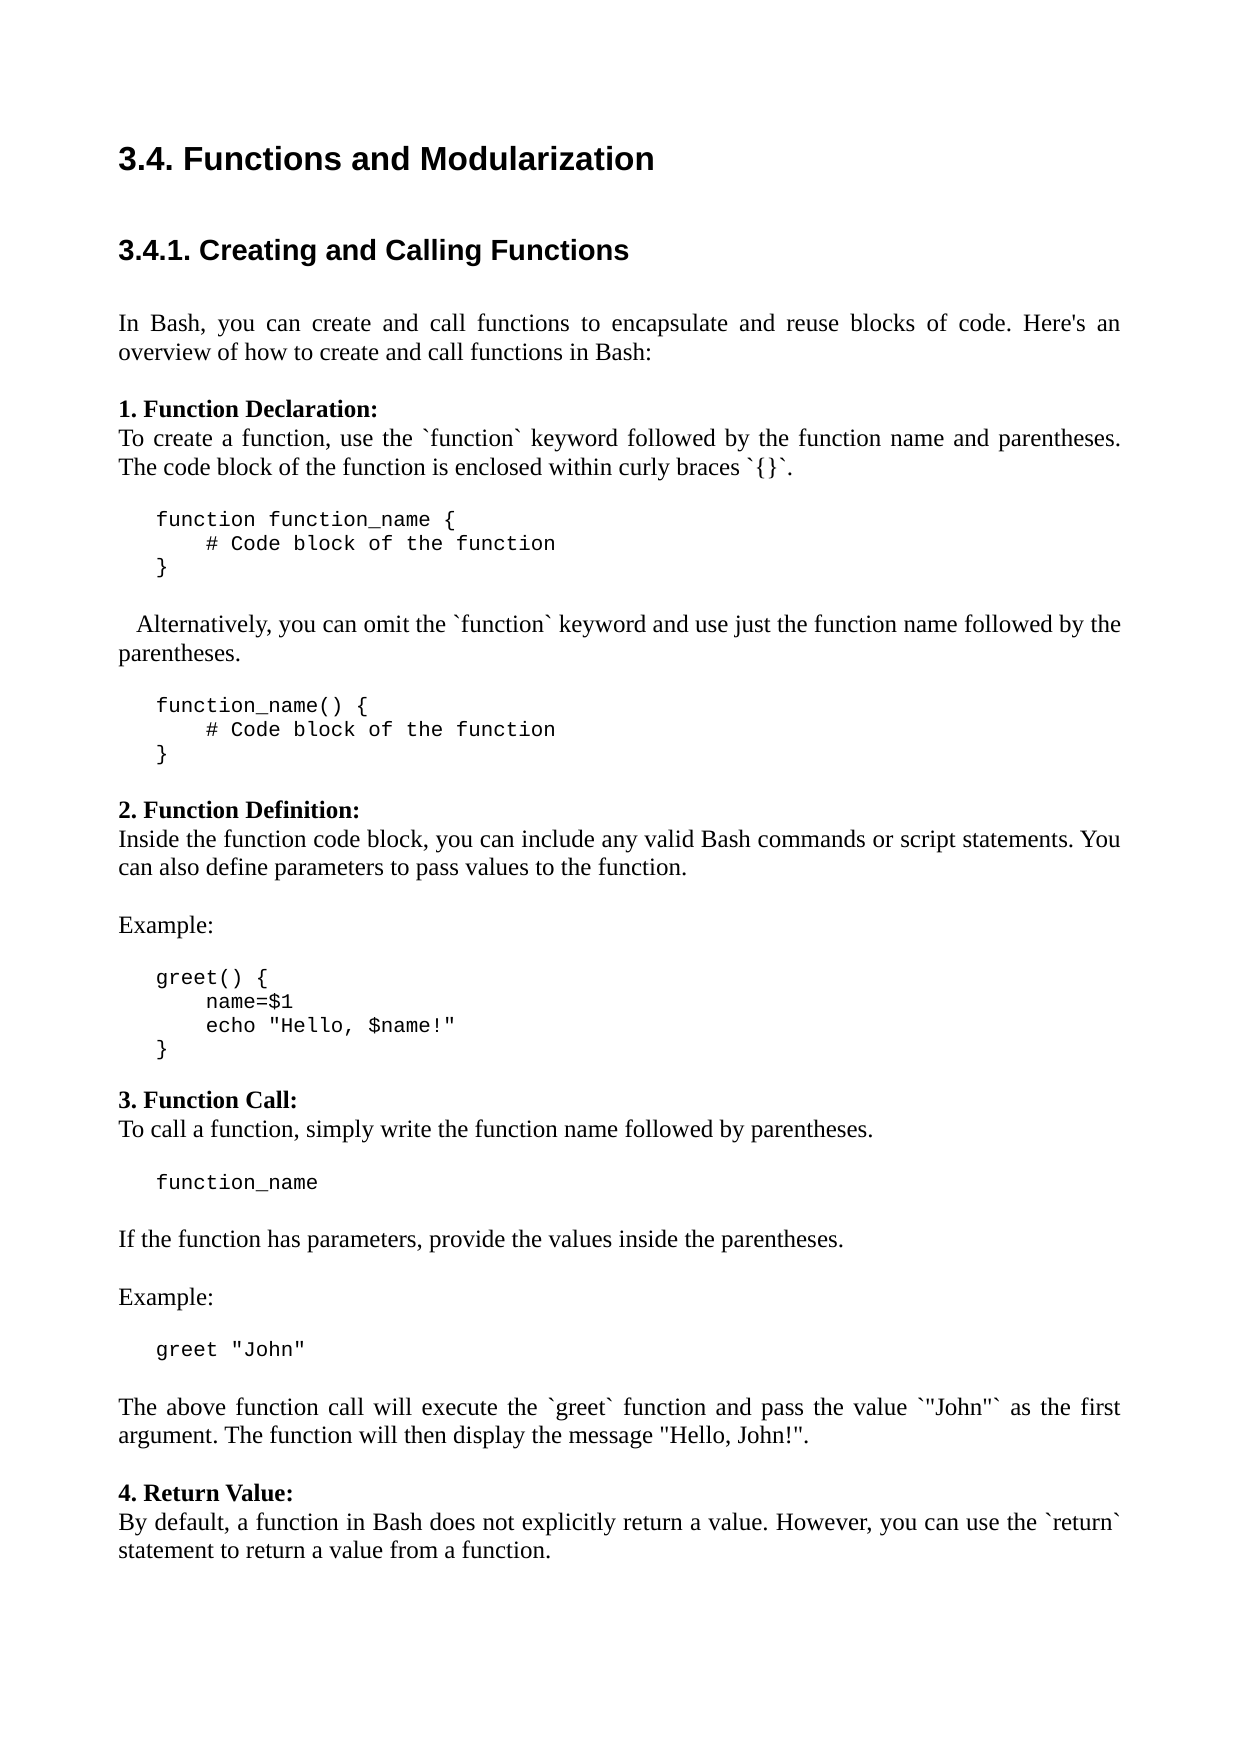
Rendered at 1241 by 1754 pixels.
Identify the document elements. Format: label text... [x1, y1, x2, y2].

text function_name [118, 1172, 1122, 1196]
text 4. Return Value: [118, 1478, 1122, 1507]
text # Code block of the function [118, 533, 1122, 557]
text By default, a function in Bash does not explicitly return a value. However, you can use the `return` statement to return a value from a function. [118, 1507, 1122, 1564]
text In Bash, you can create and call functions to encapsulate and reuse blocks of code. Here's an overview of how to create and call functions in Bash: [118, 308, 1122, 366]
text 1. Function Declaration: [118, 394, 1122, 423]
text Example: [118, 1282, 1122, 1311]
text greet() { [118, 967, 1122, 991]
text To call a function, simply write the function name followed by parentheses. [118, 1114, 1122, 1143]
text Alternatively, you can omit the `function` keyword and use just the function name followed by the parentheses. [118, 609, 1122, 666]
text } [118, 1038, 1122, 1062]
text name=$1 [118, 991, 1122, 1015]
text function function_name { [118, 509, 1122, 533]
text 3. Function Call: [118, 1086, 1122, 1114]
subtitle 3.4.1. Creating and Calling Functions [118, 233, 1122, 267]
text function_name() { [118, 695, 1122, 719]
text Example: [118, 910, 1122, 939]
text If the function has parameters, provide the values inside the parentheses. [118, 1224, 1122, 1253]
text To create a function, use the `function` keyword followed by the function name and parentheses. The code block of the function is enclosed within curly braces `{}`. [118, 423, 1122, 481]
text echo "Hello, $name!" [118, 1015, 1122, 1038]
text } [118, 557, 1122, 580]
text Inside the function code block, you can include any valid Bash commands or script statements. You can also define parameters to pass values to the function. [118, 824, 1122, 881]
text greet "John" [118, 1339, 1122, 1363]
text 2. Function Definition: [118, 795, 1122, 824]
text The above function call will execute the `greet` function and pass the value `"John"` as the first argument. The function will then display the message "Hello, John!". [118, 1392, 1122, 1449]
subtitle 3.4. Functions and Modularization [118, 139, 1122, 177]
text # Code block of the function [118, 719, 1122, 742]
text } [118, 742, 1122, 766]
